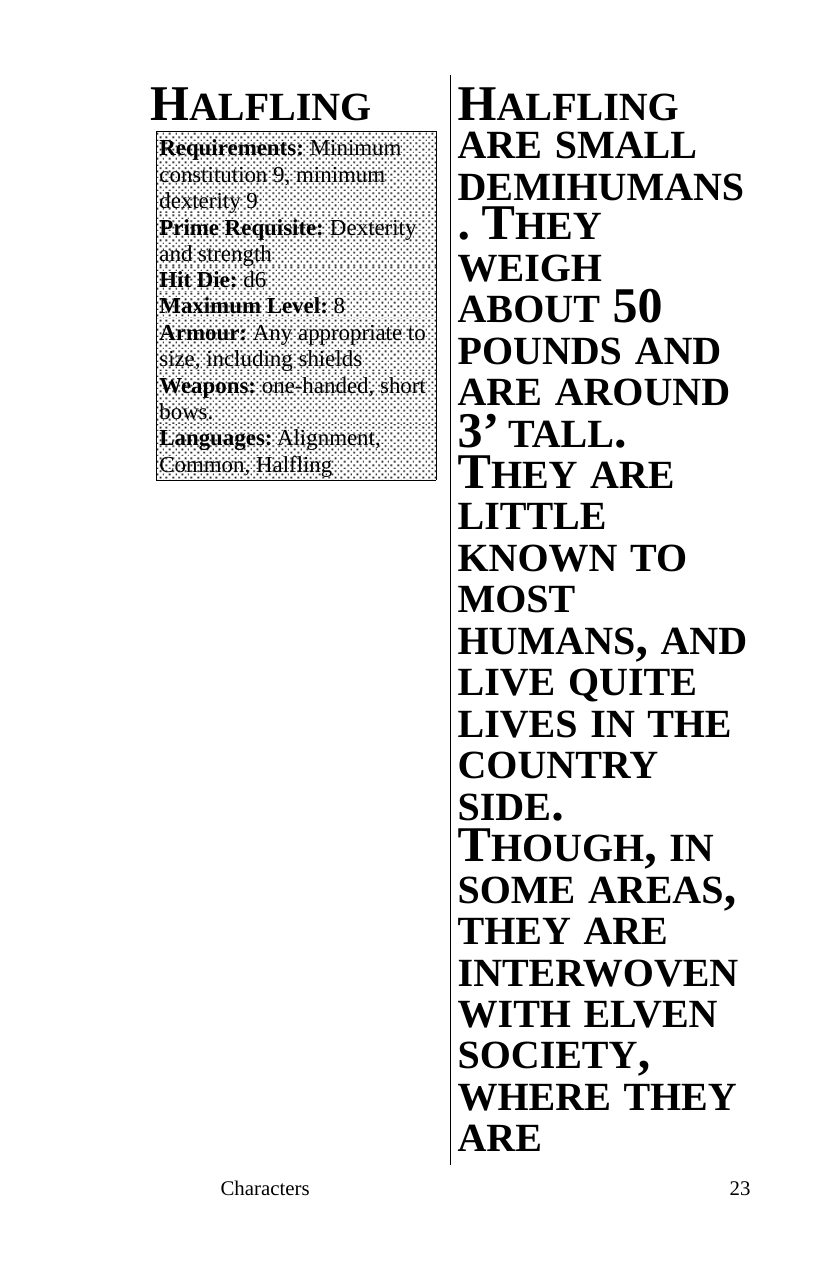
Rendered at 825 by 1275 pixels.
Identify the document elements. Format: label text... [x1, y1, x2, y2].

text Maximum level: 8 [157, 289, 436, 316]
text Hit Die: d6 [157, 263, 436, 289]
text Languages: Alignment, Common, Halfling [157, 421, 436, 480]
text Weapons: one-handed, short bows. [157, 368, 436, 421]
text Requirements: Minimum constitution 9, minimum dexterity 9 [157, 132, 436, 210]
text Armour: Any appropriate to size, including shields [157, 316, 436, 368]
text Halfling are small demihumans. They weigh about 50 pounds and are around 3’ tall. They are little known to most humans, and live quite lives in the country side. Though, in some areas, they are interwoven with elven society, where they are [457, 87, 750, 1163]
text Prime requisite: Dexterity and strength [157, 210, 436, 263]
subtitle Halfling [150, 87, 442, 128]
